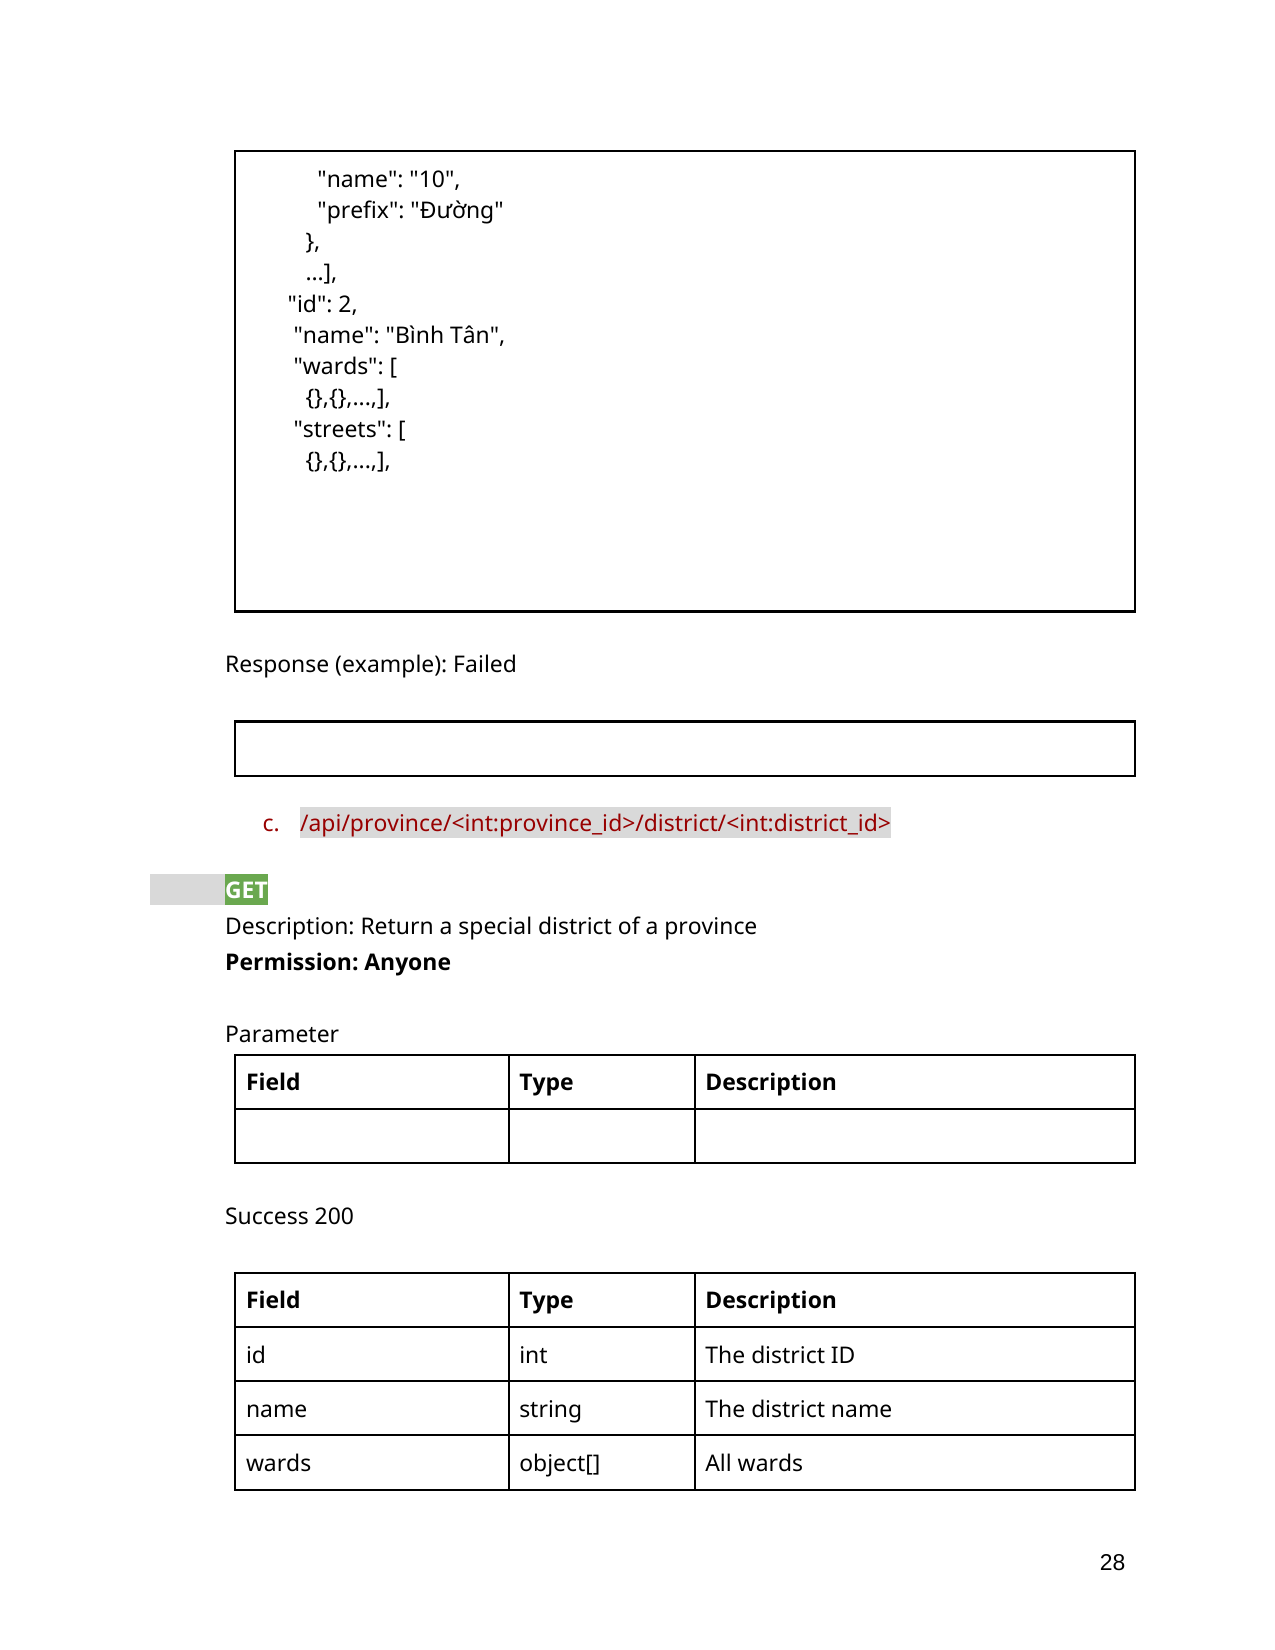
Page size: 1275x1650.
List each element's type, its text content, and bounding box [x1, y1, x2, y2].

table_cell name [236, 1382, 508, 1434]
text Response (example): Failed [225, 648, 1125, 680]
table_cell int [510, 1328, 694, 1380]
table_cell wards [236, 1436, 508, 1488]
table_header Description [696, 1056, 1134, 1108]
table_cell All wards [696, 1436, 1134, 1488]
text Permission: Anyone [225, 946, 1125, 977]
text Description: Return a special district of a province [225, 910, 1125, 941]
table_cell [236, 1110, 508, 1162]
table_header "name": "10", "prefix": "Đường" }, …], "id": 2, "name": "Bình Tân", "wards": [ {},{},...,], "streets": [ {},{},...,], [236, 152, 1134, 610]
table_cell id [236, 1328, 508, 1380]
table_header Description [696, 1274, 1134, 1326]
table_cell [510, 1110, 694, 1162]
subtitle /api/province/<int:province_id>/district/<int:district_id> [262, 807, 300, 838]
subtitle /api/province/<int:province_id>/district/<int:district_id> [891, 807, 1125, 838]
table_cell string [510, 1382, 694, 1434]
text GET [150, 874, 1125, 905]
table_cell The district name [696, 1382, 1134, 1434]
table_cell object[] [510, 1436, 694, 1488]
table_header [236, 723, 1134, 774]
table_header Field [236, 1056, 508, 1108]
table_header Type [510, 1056, 694, 1108]
text Parameter [225, 1018, 1125, 1049]
text Success 200 [225, 1200, 1125, 1231]
table_cell [696, 1110, 1134, 1162]
table_header Field [236, 1274, 508, 1326]
table_cell The district ID [696, 1328, 1134, 1380]
table_header Type [510, 1274, 694, 1326]
